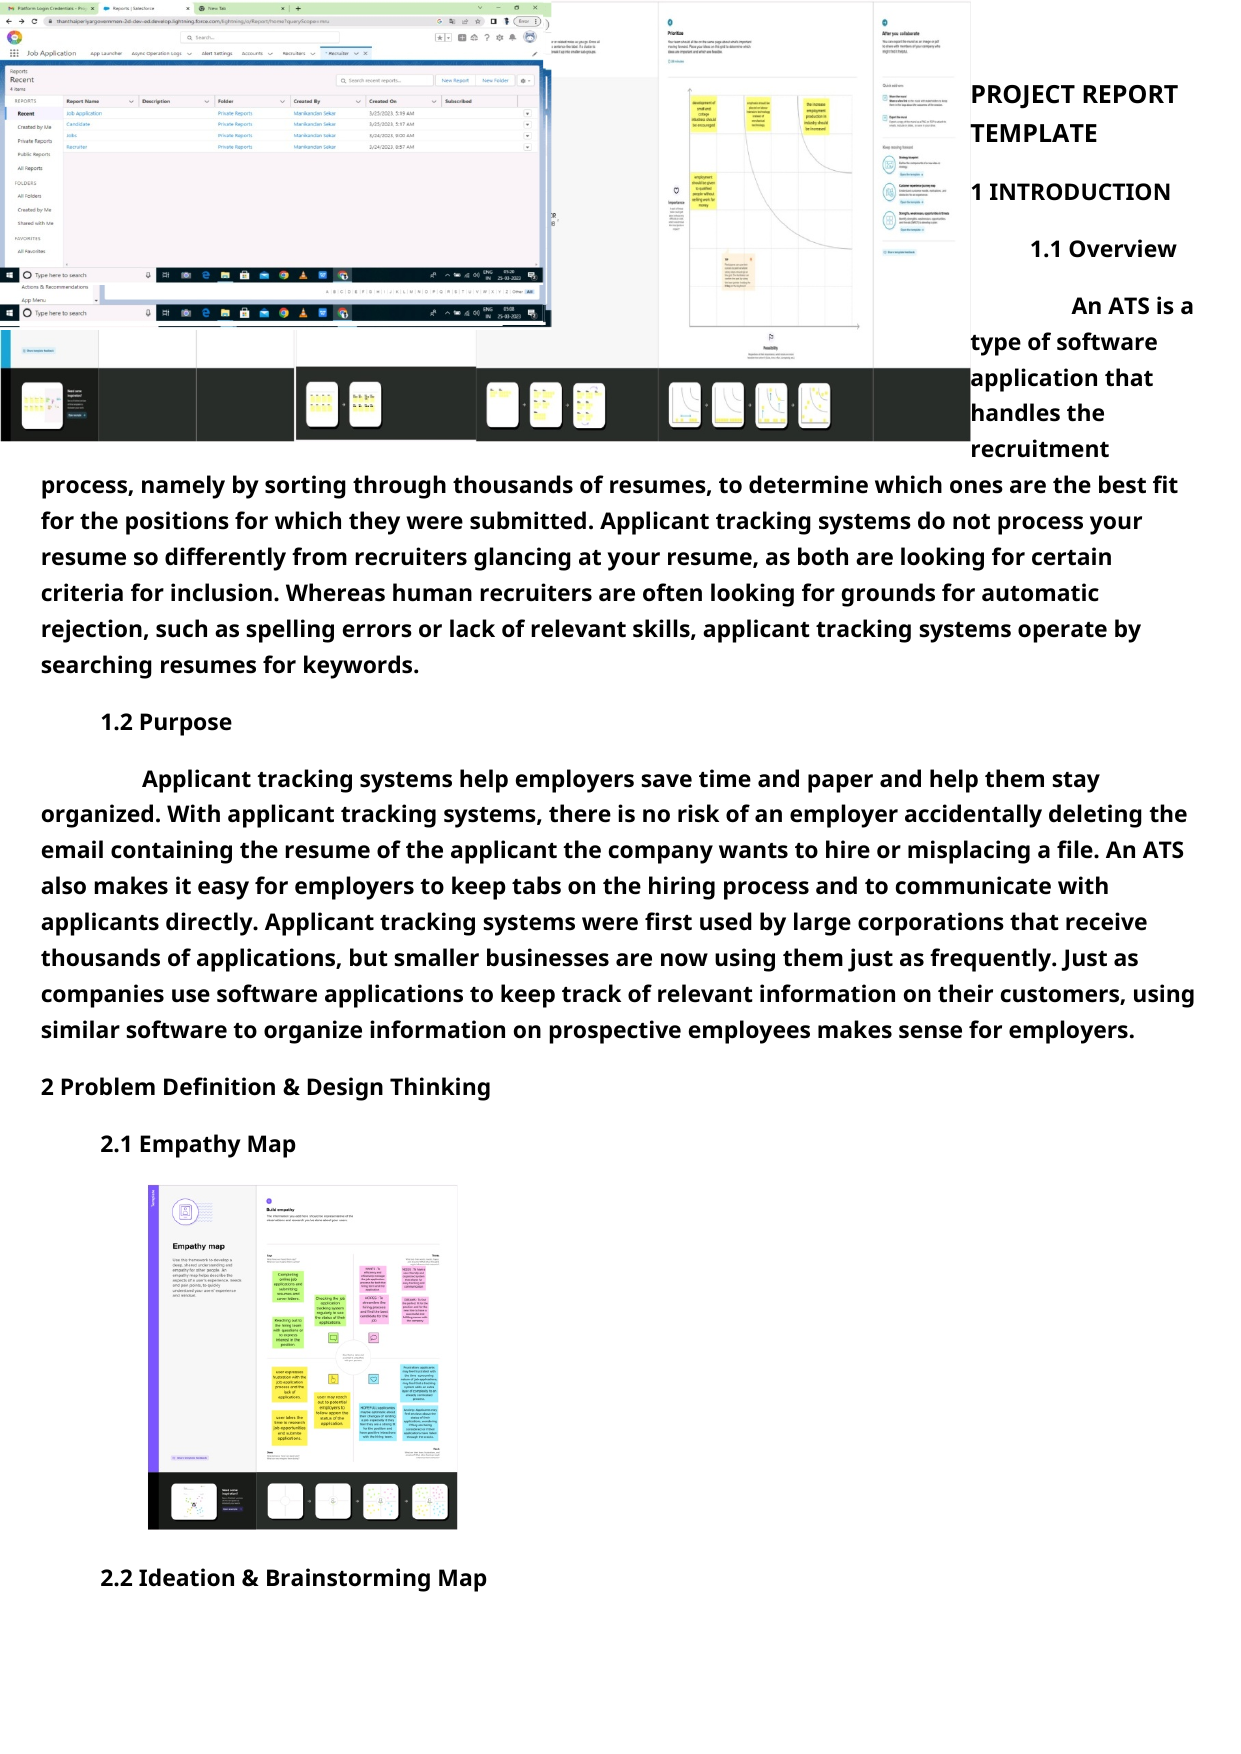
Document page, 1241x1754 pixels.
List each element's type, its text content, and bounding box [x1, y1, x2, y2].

text 1 INTRODUCTION [971, 176, 1200, 207]
picture [0, 0, 971, 442]
text PROJECT REPORT TEMPLATE [971, 41, 1200, 150]
text An ATS is a type of software application that handles the recruitment process, namely by sorting through thousands of resumes, to determine which ones are the best fit for the positions for which they were submitted. Applicant tracking systems do not process your resume so differently from recruiters glancing at your resume, as both are looking for certain criteria for inclusion. Whereas human recruiters are often looking for grounds for automatic rejection, such as spelling errors or lack of relevant skills, applicant tracking systems operate by searching resumes for keywords. [41, 289, 1200, 680]
text 2.2 Ideation & Brainstorming Map [41, 1562, 1200, 1593]
text Applicant tracking systems help employers save time and paper and help them stay organized. With applicant tracking systems, there is no risk of an employer accidentally deleting the email containing the resume of the applicant the company wants to hire or misplacing a file. An ATS also makes it easy for employers to keep tabs on the hiring process and to communicate with applicants directly. Applicant tracking systems were first used by large corporations that receive thousands of applications, but smaller businesses are now using them just as frequently. Just as companies use software applications to keep track of relevant information on their customers, using similar software to organize information on prospective employees makes sense for employers. [41, 762, 1200, 1045]
text 1.1 Overview [971, 233, 1200, 264]
text 2.1 Empathy Map [41, 1128, 1200, 1159]
text 2 Problem Definition & Design Thinking [41, 1071, 1200, 1102]
picture [147, 1184, 458, 1530]
text 1.2 Purpose [41, 706, 1200, 737]
